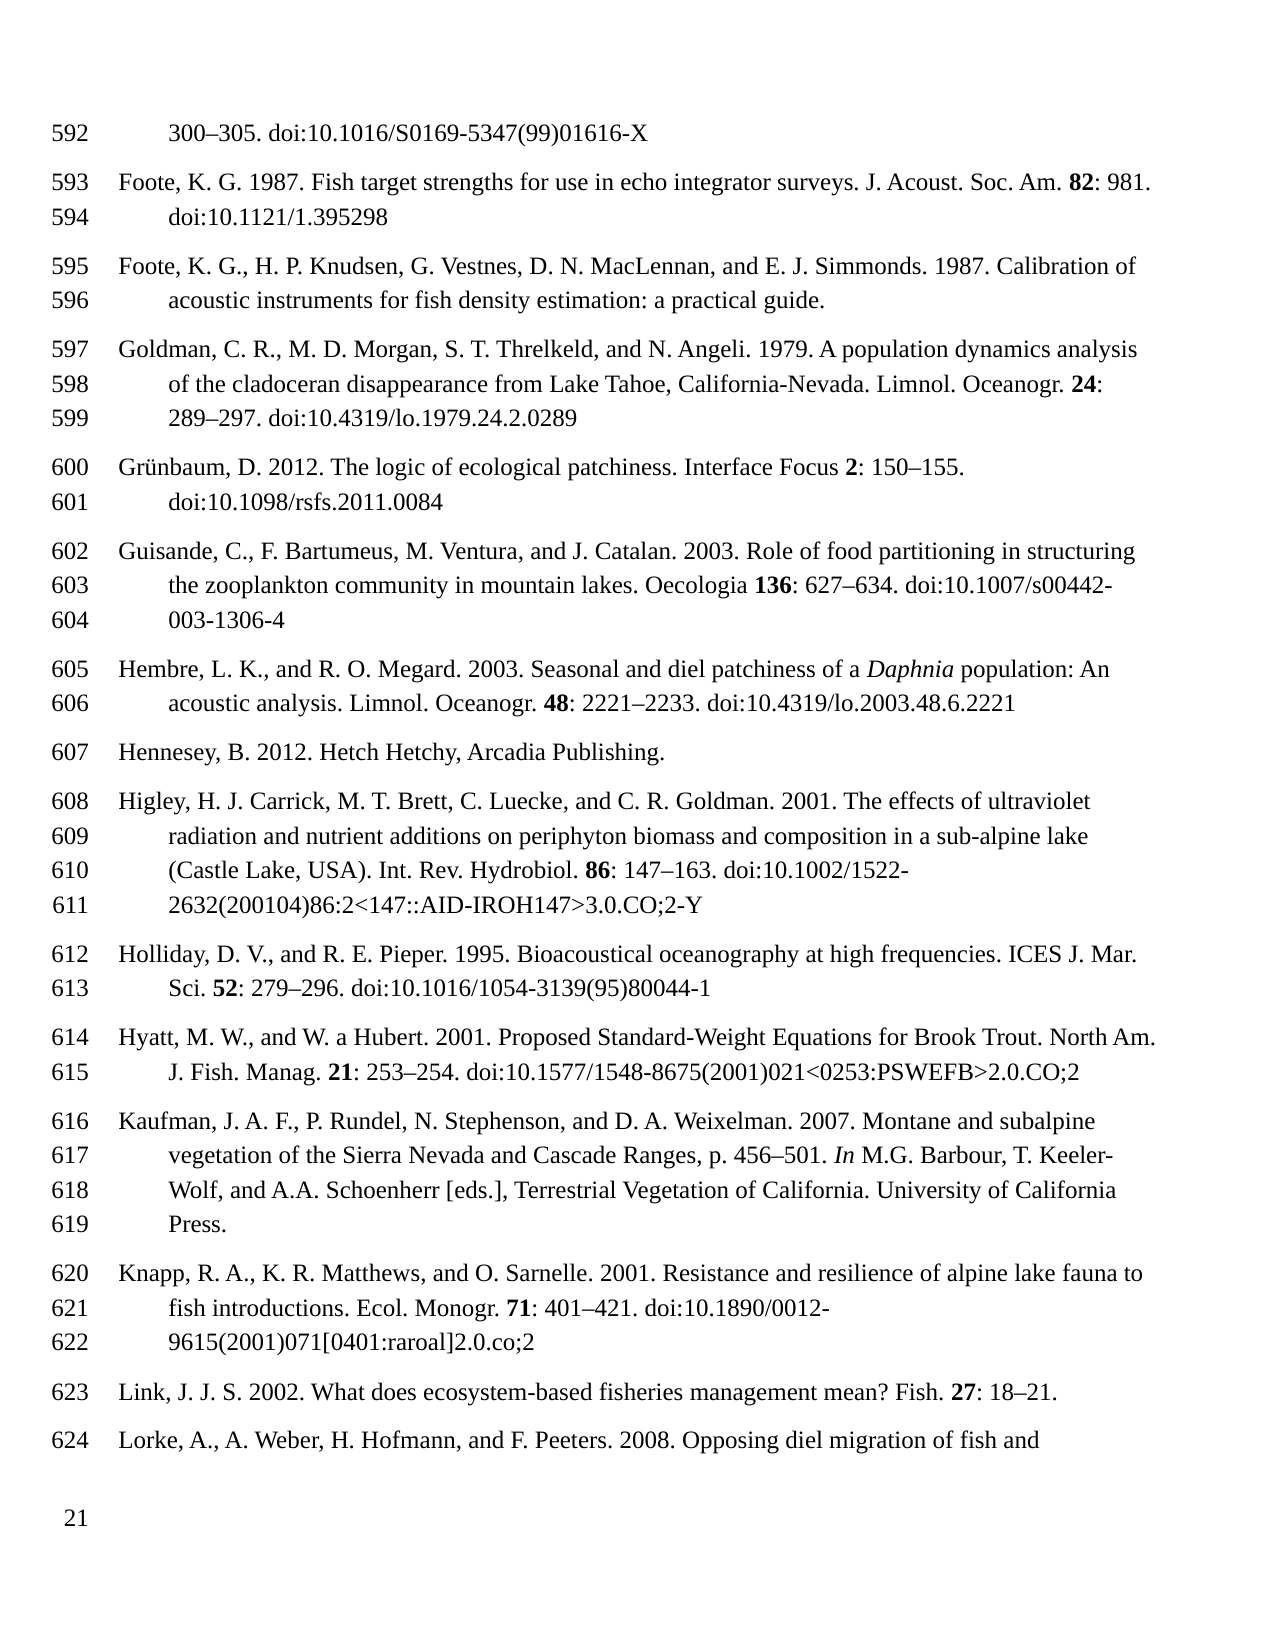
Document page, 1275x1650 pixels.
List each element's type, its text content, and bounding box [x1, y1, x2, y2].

text Link, J. J. S. 2002. What does ecosystem-based fisheries management mean? Fish. 27: 18–21. [118, 1377, 1157, 1405]
text Foote, K. G., H. P. Knudsen, G. Vestnes, D. N. MacLennan, and E. J. Simmonds. 1987. Calibration of acoustic instruments for fish density estimation: a practical guide. [118, 251, 1157, 314]
text Knapp, R. A., K. R. Matthews, and O. Sarnelle. 2001. Resistance and resilience of alpine lake fauna to fish introductions. Ecol. Monogr. 71: 401–421. doi:10.1890/0012-9615(2001)071[0401:raroal]2.0.co;2 [118, 1258, 1157, 1356]
text Guisande, C., F. Bartumeus, M. Ventura, and J. Catalan. 2003. Role of food partitioning in structuring the zooplankton community in mountain lakes. Oecologia 136: 627–634. doi:10.1007/s00442-003-1306-4 [118, 536, 1157, 633]
text Hyatt, M. W., and W. a Hubert. 2001. Proposed Standard-Weight Equations for Brook Trout. North Am. J. Fish. Manag. 21: 253–254. doi:10.1577/1548-8675(2001)021<0253:PSWEFB>2.0.CO;2 [118, 1022, 1157, 1086]
text Grünbaum, D. 2012. The logic of ecological patchiness. Interface Focus 2: 150–155. doi:10.1098/rsfs.2011.0084 [118, 452, 1157, 516]
text Kaufman, J. A. F., P. Rundel, N. Stephenson, and D. A. Weixelman. 2007. Montane and subalpine vegetation of the Sierra Nevada and Cascade Ranges, p. 456–501. In M.G. Barbour, T. Keeler-Wolf, and A.A. Schoenherr [eds.], Terrestrial Vegetation of California. University of California Press. [118, 1106, 1157, 1238]
text Hembre, L. K., and R. O. Megard. 2003. Seasonal and diel patchiness of a Daphnia population: An acoustic analysis. Limnol. Oceanogr. 48: 2221–2233. doi:10.4319/lo.2003.48.6.2221 [118, 654, 1157, 717]
text Lorke, A., A. Weber, H. Hofmann, and F. Peeters. 2008. Opposing diel migration of fish and [118, 1426, 1157, 1454]
text 300–305. doi:10.1016/S0169-5347(99)01616-X [118, 118, 1157, 147]
text Goldman, C. R., M. D. Morgan, S. T. Threlkeld, and N. Angeli. 1979. A population dynamics analysis of the cladoceran disappearance from Lake Tahoe, California-Nevada. Limnol. Oceanogr. 24: 289–297. doi:10.4319/lo.1979.24.2.0289 [118, 334, 1157, 432]
text Holliday, D. V., and R. E. Pieper. 1995. Bioacoustical oceanography at high frequencies. ICES J. Mar. Sci. 52: 279–296. doi:10.1016/1054-3139(95)80044-1 [118, 939, 1157, 1002]
text Foote, K. G. 1987. Fish target strengths for use in echo integrator surveys. J. Acoust. Soc. Am. 82: 981. doi:10.1121/1.395298 [118, 167, 1157, 230]
text Higley, H. J. Carrick, M. T. Brett, C. Luecke, and C. R. Goldman. 2001. The effects of ultraviolet radiation and nutrient additions on periphyton biomass and composition in a sub-alpine lake (Castle Lake, USA). Int. Rev. Hydrobiol. 86: 147–163. doi:10.1002/1522-2632(200104)86:2<147::AID-IROH147>3.0.CO;2-Y [118, 786, 1157, 919]
text Hennesey, B. 2012. Hetch Hetchy, Arcadia Publishing. [118, 737, 1157, 766]
